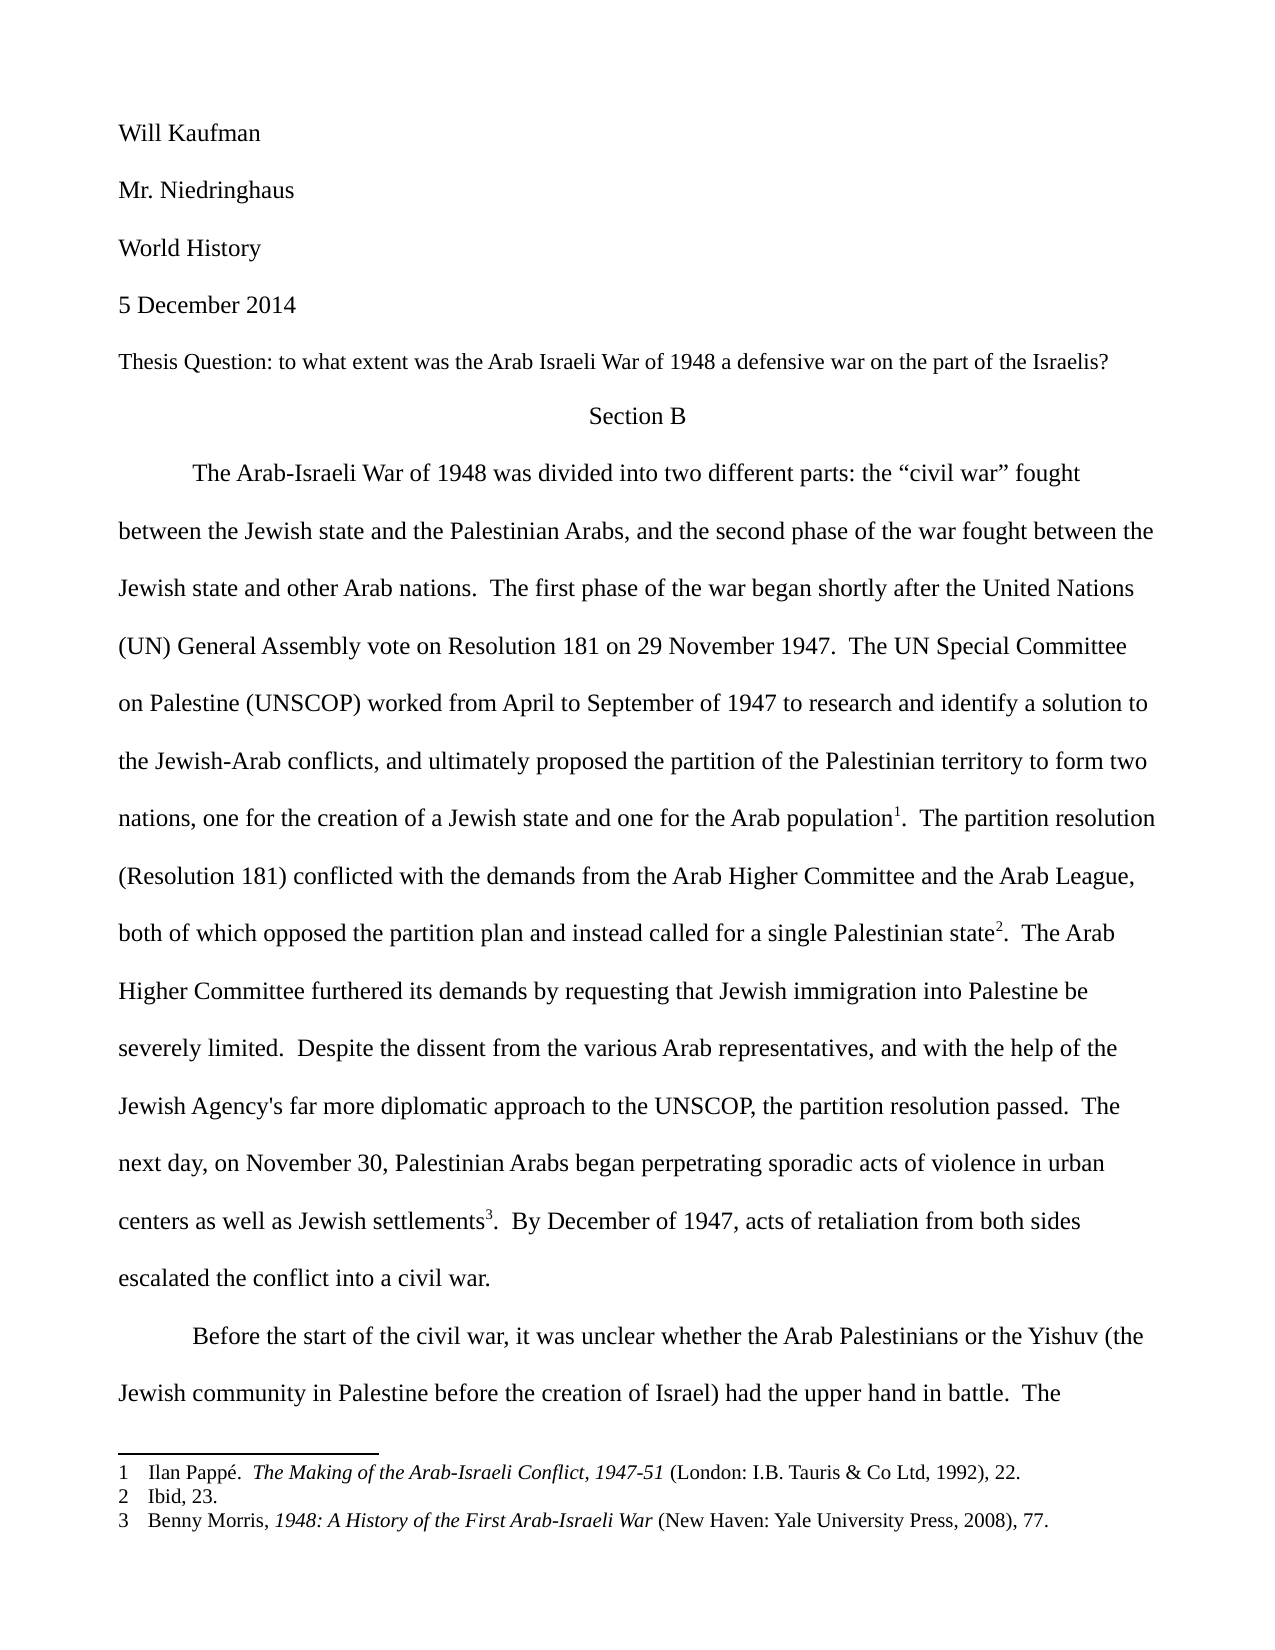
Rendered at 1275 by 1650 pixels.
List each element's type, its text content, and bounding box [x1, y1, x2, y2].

text Thesis Question: to what extent was the Arab Israeli War of 1948 a defensive war on the part of the Israelis? [118, 348, 1157, 374]
text Ibid, 23. [118, 1484, 1157, 1508]
text World History [118, 233, 1157, 262]
text Benny Morris, 1948: A History of the First Arab-Israeli War (New Haven: Yale University Press, 2008), 77. [118, 1508, 1157, 1532]
text Will Kaufman [118, 118, 1157, 147]
text Before the start of the civil war, it was unclear whether the Arab Palestinians or the Yishuv (the Jewish community in Palestine before the creation of Israel) had the upper hand in battle. The [118, 1321, 1157, 1407]
text 5 December 2014 [118, 291, 1157, 319]
text Ilan Pappé. The Making of the Arab-Israeli Conflict, 1947-51 (London: I.B. Tauris & Co Ltd, 1992), 22. [118, 1460, 1157, 1484]
text Section B [118, 401, 1157, 429]
text Mr. Niedringhaus [118, 176, 1157, 204]
text The Arab-Israeli War of 1948 was divided into two different parts: the “civil war” fought between the Jewish state and the Palestinian Arabs, and the second phase of the war fought between the Jewish state and other Arab nations. The first phase of the war began shortly after the United Nations (UN) General Assembly vote on Resolution 181 on 29 November 1947. The UN Special Committee on Palestine (UNSCOP) worked from April to September of 1947 to research and identify a solution to the Jewish-Arab conflicts, and ultimately proposed the partition of the Palestinian territory to form two nations, one for the creation of a Jewish state and one for the Arab population. The partition resolution (Resolution 181) conflicted with the demands from the Arab Higher Committee and the Arab League, both of which opposed the partition plan and instead called for a single Palestinian state. The Arab Higher Committee furthered its demands by requesting that Jewish immigration into Palestine be severely limited. Despite the dissent from the various Arab representatives, and with the help of the Jewish Agency's far more diplomatic approach to the UNSCOP, the partition resolution passed. The next day, on November 30, Palestinian Arabs began perpetrating sporadic acts of violence in urban centers as well as Jewish settlements. By December of 1947, acts of retaliation from both sides escalated the conflict into a civil war. [118, 458, 1157, 1292]
